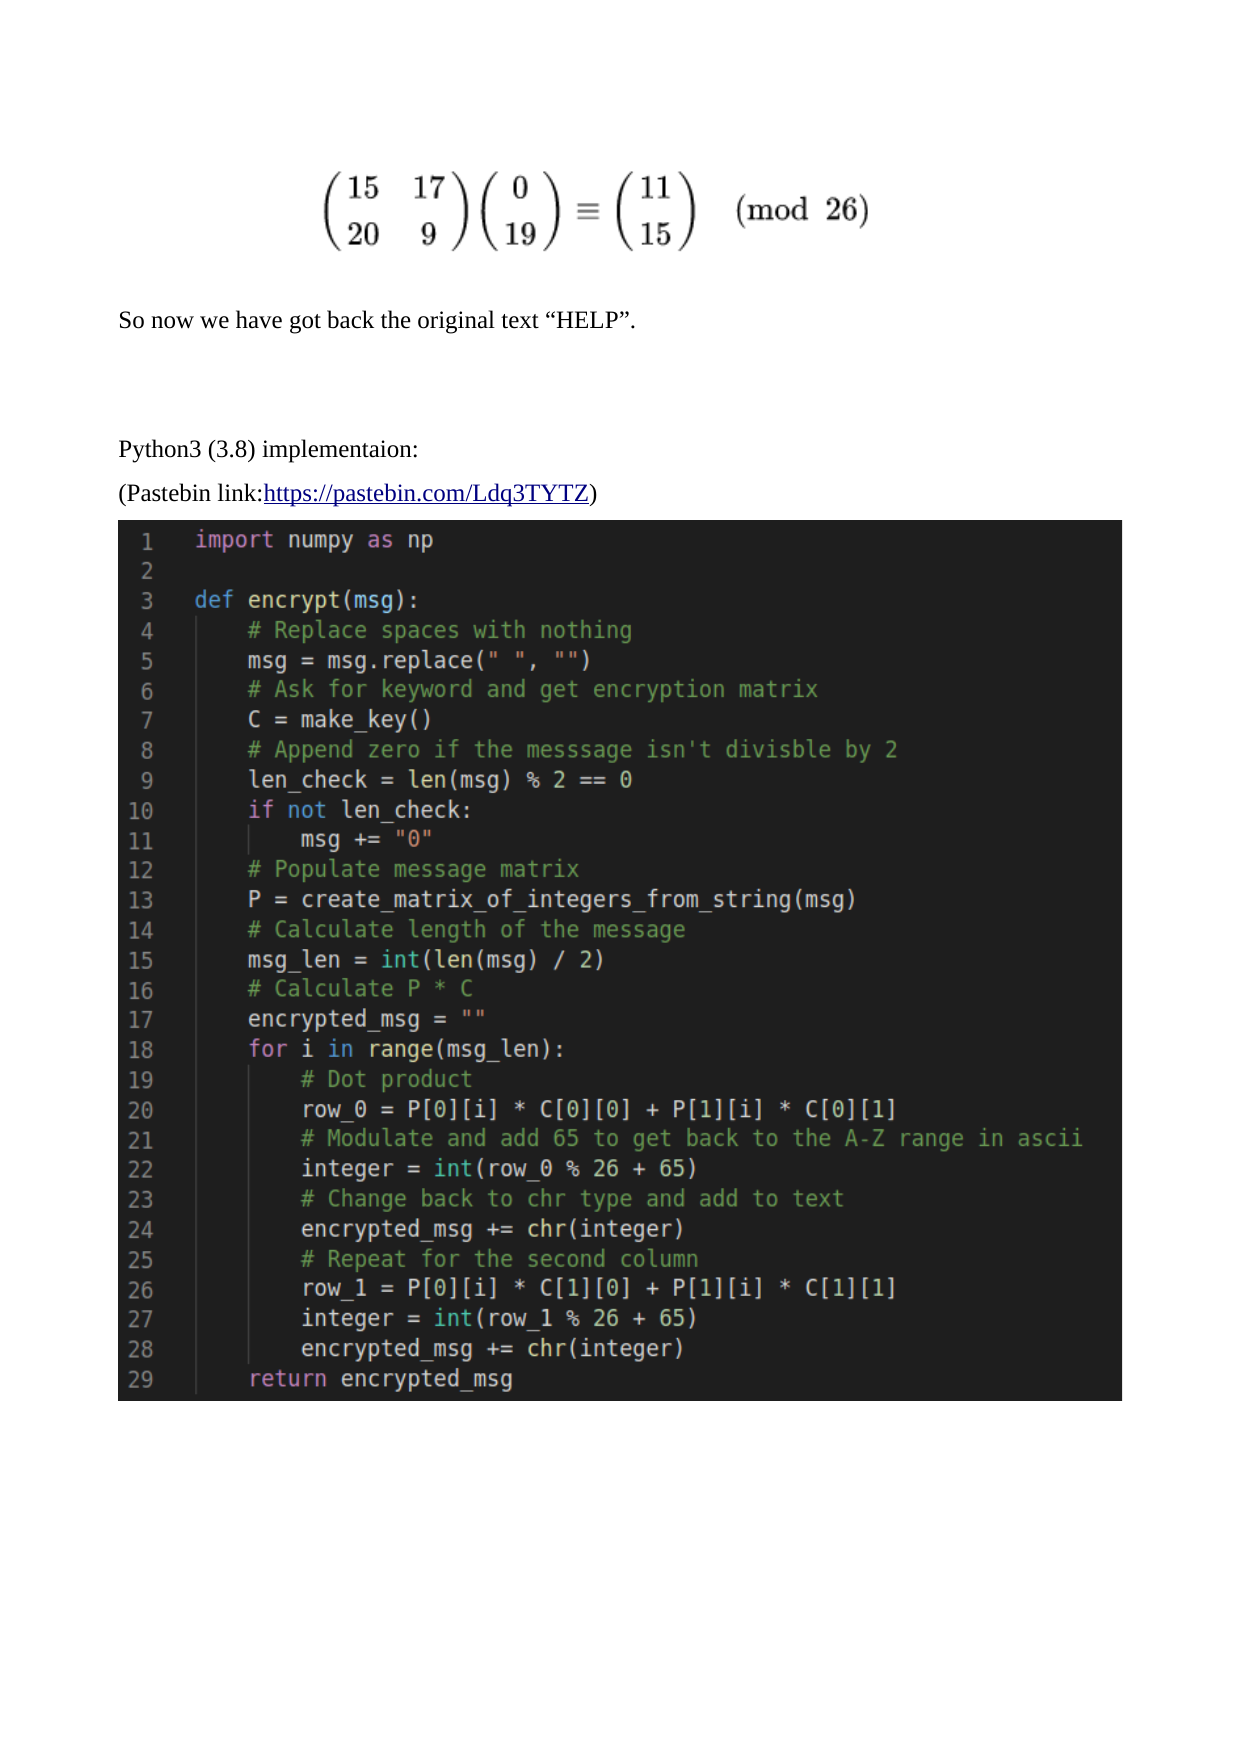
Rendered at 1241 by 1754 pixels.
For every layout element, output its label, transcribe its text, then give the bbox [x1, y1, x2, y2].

picture [118, 520, 1123, 1401]
picture [318, 168, 870, 256]
text So now we have got back the original text “HELP”. [118, 305, 1122, 334]
text (Pastebin link:https://pastebin.com/Ldq3TYTZ) [118, 478, 1122, 506]
text Python3 (3.8) implementaion: [118, 434, 1122, 463]
